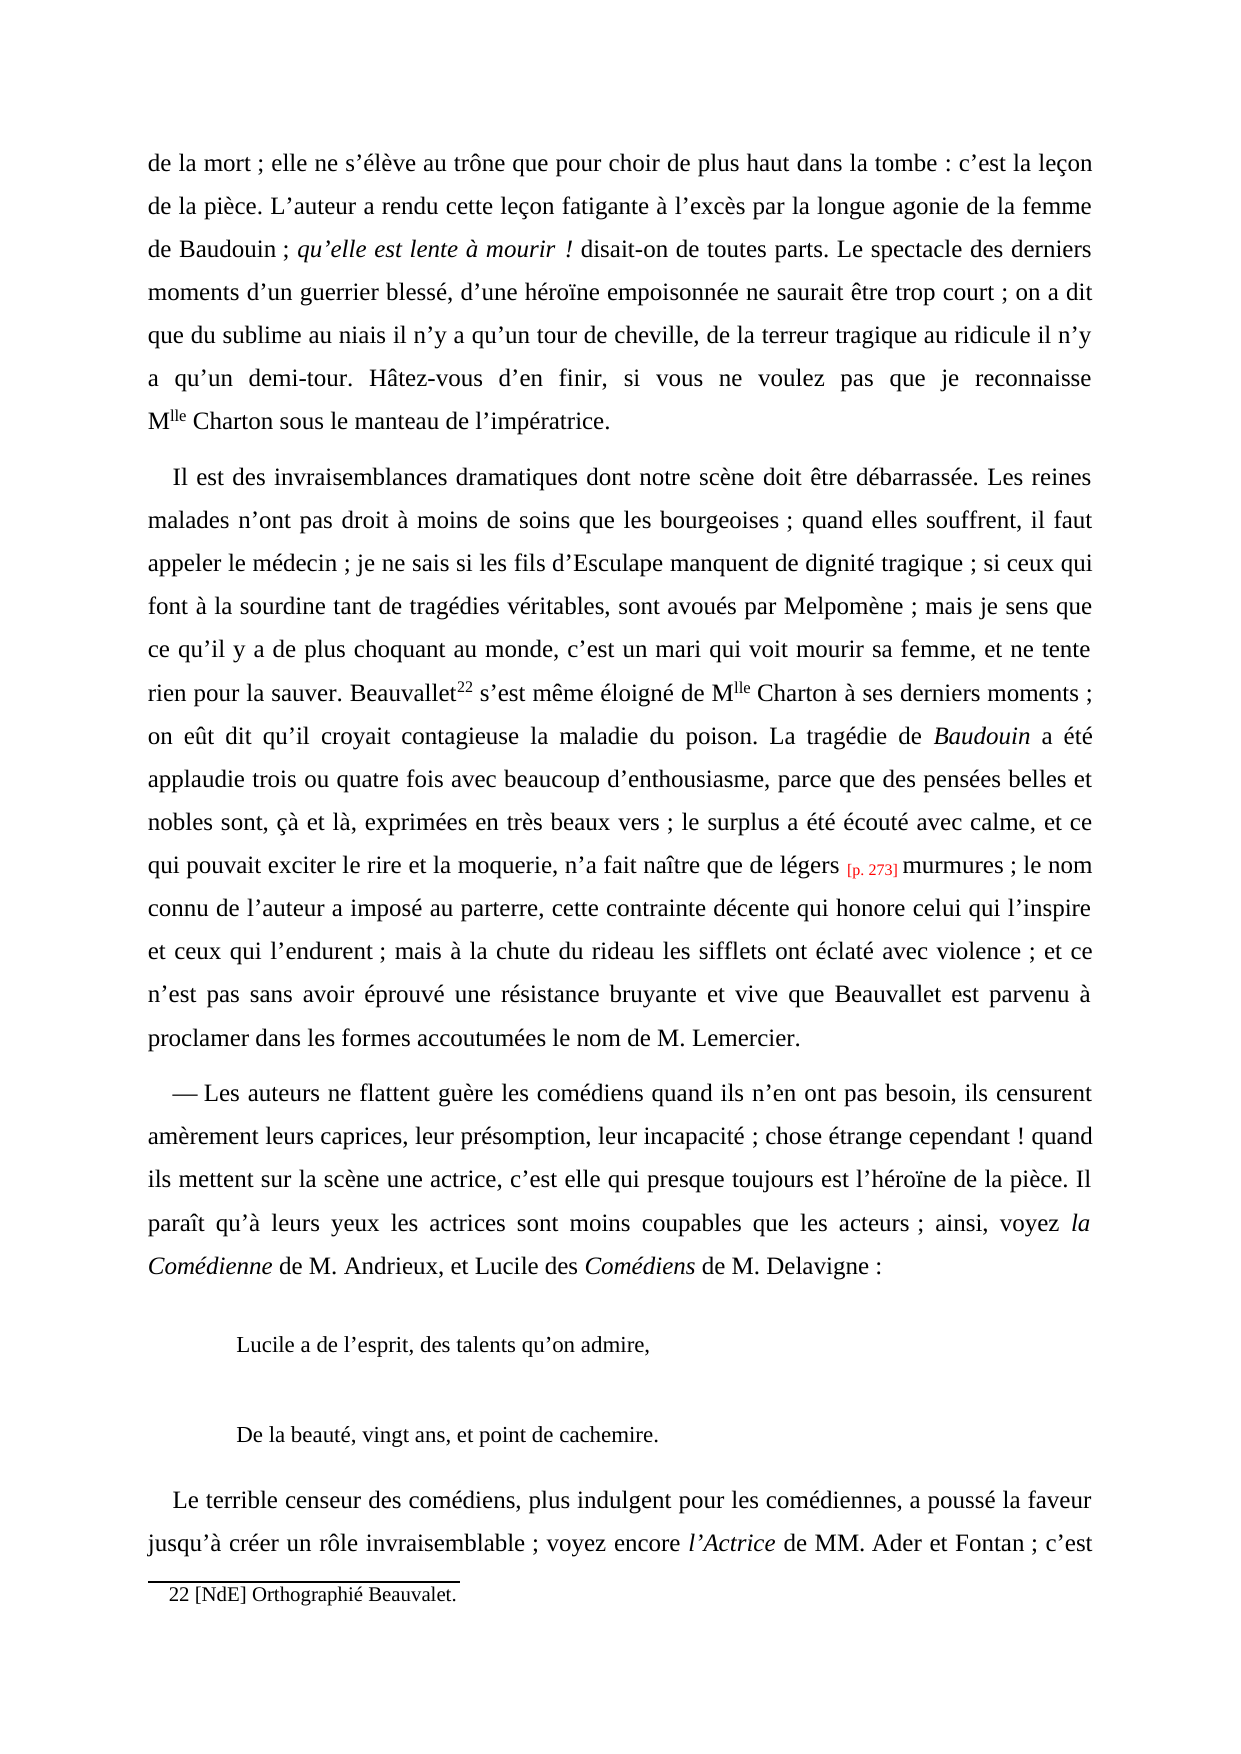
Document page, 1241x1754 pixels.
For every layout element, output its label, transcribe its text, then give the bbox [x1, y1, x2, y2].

text — Les auteurs ne flattent guère les comédiens quand ils n’en ont pas besoin, ils censurent amèrement leurs caprices, leur présomption, leur incapacité ; chose étrange cependant ! quand ils mettent sur la scène une actrice, c’est elle qui presque toujours est l’héroïne de la pièce. Il paraît qu’à leurs yeux les actrices sont moins coupables que les acteurs ; ainsi, voyez la Comédienne de M. Andrieux, et Lucile des Comédiens de M. Delavigne : [148, 1078, 1093, 1279]
text De la beauté, vingt ans, et point de cachemire. [236, 1421, 1093, 1447]
text Il est des invraisemblances dramatiques dont notre scène doit être débarrassée. Les reines malades n’ont pas droit à moins de soins que les bourgeoises ; quand elles souffrent, il faut appeler le médecin ; je ne sais si les fils d’Esculape manquent de dignité tragique ; si ceux qui font à la sourdine tant de tragédies véritables, sont avoués par Melpomène ; mais je sens que ce qu’il y a de plus choquant au monde, c’est un mari qui voit mourir sa femme, et ne tente rien pour la sauver. Beauvallet s’est même éloigné de Mlle Charton à ses derniers moments ; on eût dit qu’il croyait contagieuse la maladie du poison. La tragédie de Baudouin a été applaudie trois ou quatre fois avec beaucoup d’enthousiasme, parce que des pensées belles et nobles sont, çà et là, exprimées en très beaux vers ; le surplus a été écouté avec calme, et ce qui pouvait exciter le rire et la moquerie, n’a fait naître que de légers [p. 273] murmures ; le nom connu de l’auteur a imposé au parterre, cette contrainte décente qui honore celui qui l’inspire et ceux qui l’endurent ; mais à la chute du rideau les sifflets ont éclaté avec violence ; et ce n’est pas sans avoir éprouvé une résistance bruyante et vive que Beauvallet est parvenu à proclamer dans les formes accoutumées le nom de M. Lemercier. [148, 462, 1093, 1051]
text [NdE] Orthographié Beauvalet. [148, 1582, 1093, 1606]
text Lucile a de l’esprit, des talents qu’on admire, [236, 1331, 1093, 1358]
text de la mort ; elle ne s’élève au trône que pour choir de plus haut dans la tombe : c’est la leçon de la pièce. L’auteur a rendu cette leçon fatigante à l’excès par la longue agonie de la femme de Baudouin ; qu’elle est lente à mourir ! disait-on de toutes parts. Le spectacle des derniers moments d’un guerrier blessé, d’une héroïne empoisonnée ne saurait être trop court ; on a dit que du sublime au niais il n’y a qu’un tour de cheville, de la terreur tragique au ridicule il n’y a qu’un demi-tour. Hâtez-vous d’en finir, si vous ne voulez pas que je reconnaisse Mlle Charton sous le manteau de l’impératrice. [148, 148, 1093, 435]
text Le terrible censeur des comédiens, plus indulgent pour les comédiennes, a poussé la faveur jusqu’à créer un rôle invraisemblable ; voyez encore l’Actrice de MM. Ader et Fontan ; c’est [148, 1485, 1093, 1557]
